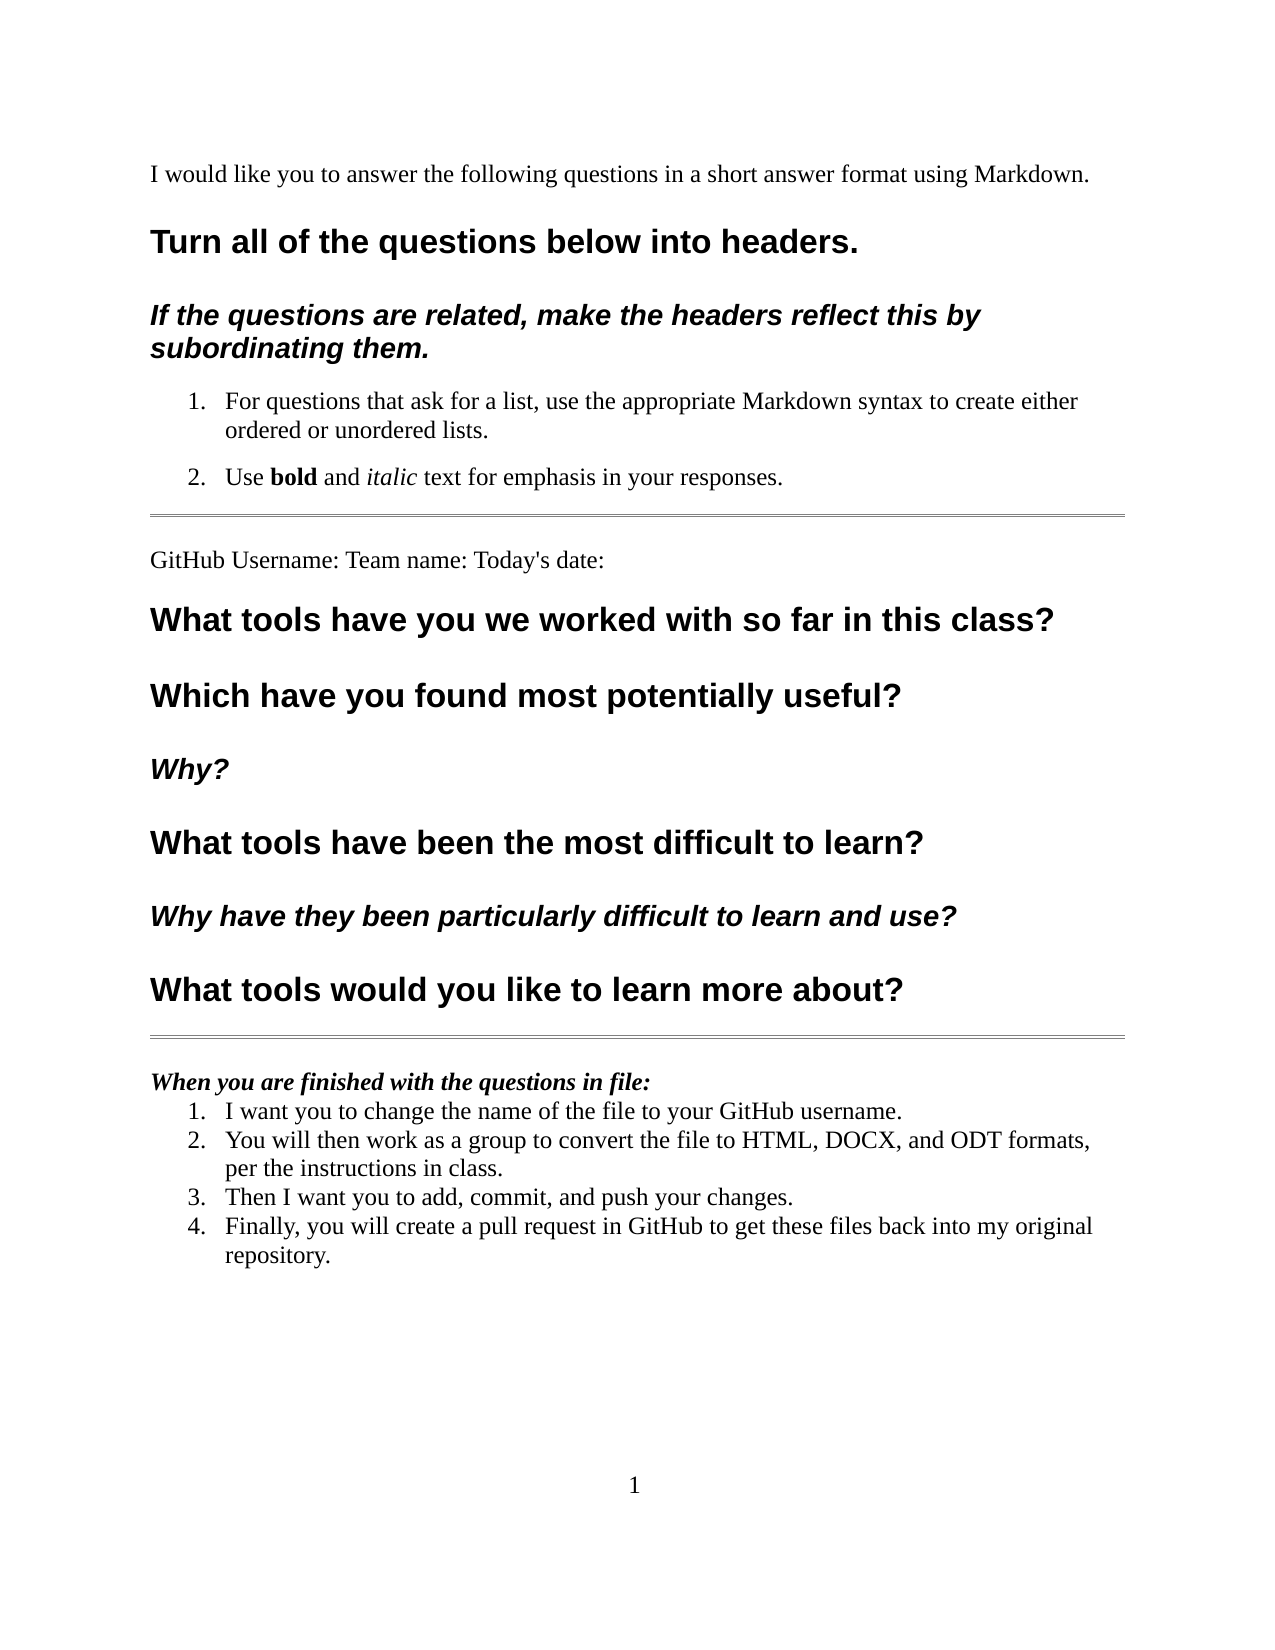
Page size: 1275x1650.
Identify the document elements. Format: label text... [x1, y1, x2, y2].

text GitHub Username: Team name: Today's date: [150, 546, 1125, 574]
list I want you to change the name of the file to your GitHub username. [187, 1096, 1125, 1125]
subtitle Why? [150, 752, 1125, 785]
subtitle What tools would you like to learn more about? [150, 970, 1125, 1008]
subtitle If the questions are related, make the headers reflect this by subordinating them. [150, 298, 1125, 365]
text When you are finished with the questions in file: [150, 1067, 1125, 1096]
list For questions that ask for a list, use the appropriate Markdown syntax to create either ordered or unordered lists. [187, 386, 1125, 444]
list Finally, you will create a pull request in GitHub to get these files back into my original repository. [187, 1211, 1125, 1268]
list Use bold and italic text for emphasis in your responses. [187, 462, 1125, 491]
subtitle Which have you found most potentially useful? [150, 676, 1125, 714]
subtitle Turn all of the questions below into headers. [150, 222, 1125, 260]
subtitle What tools have you we worked with so far in this class? [150, 599, 1125, 638]
subtitle What tools have been the most difficult to learn? [150, 823, 1125, 861]
subtitle Why have they been particularly difficult to learn and use? [150, 899, 1125, 932]
text I would like you to answer the following questions in a short answer format using Markdown. [150, 159, 1125, 188]
list You will then work as a group to convert the file to HTML, DOCX, and ODT formats, per the instructions in class. [187, 1125, 1125, 1182]
list Then I want you to add, commit, and push your changes. [187, 1182, 1125, 1211]
